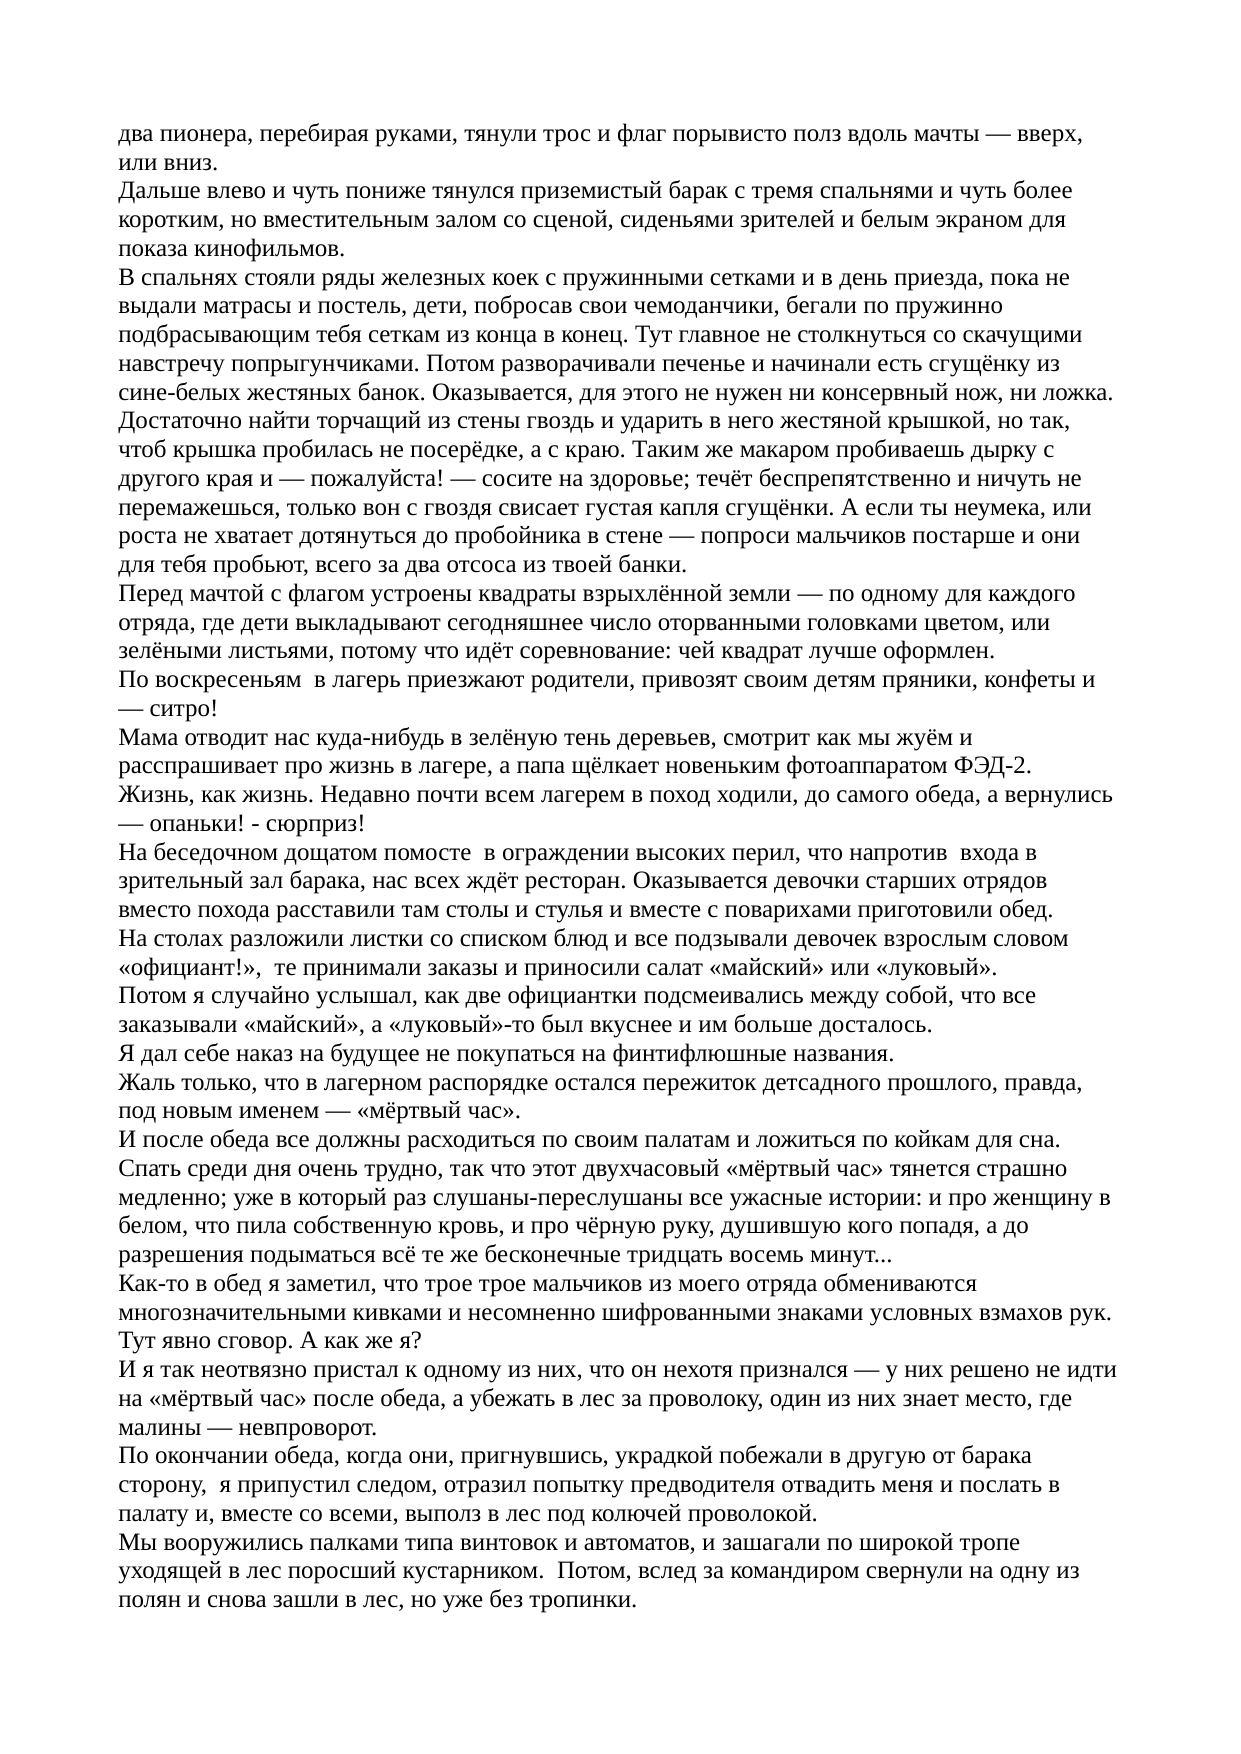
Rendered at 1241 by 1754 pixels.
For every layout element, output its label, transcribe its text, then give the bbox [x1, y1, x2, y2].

text Я дал себе наказ на будущее не покупаться на финтифлюшные названия. [118, 1038, 1122, 1067]
text Как-то в обед я заметил, что трое трое мальчиков из моего отряда обмениваются многозначительными кивками и несомненно шифрованными знаками условных взмахов рук. Тут явно сговор. А как же я? [118, 1268, 1122, 1354]
text На столах разложили листки со списком блюд и все подзывали девочек взрослым словом «официант!», те принимали заказы и приносили салат «майский» или «луковый». [118, 923, 1122, 981]
text Жаль только, что в лагерном распорядке остался пережиток детсадного прошлого, правда, под новым именем — «мёртвый час». [118, 1067, 1122, 1124]
text Дальше влево и чуть пониже тянулся приземистый барак с тремя спальнями и чуть более коротким, но вместительным залом со сценой, сиденьями зрителей и белым экраном для показа кинофильмов. [118, 176, 1122, 262]
text И после обеда все должны расходиться по своим палатам и ложиться по койкам для сна. [118, 1124, 1122, 1153]
text Жизнь, как жизнь. Недавно почти всем лагерем в поход ходили, до самого обеда, а вернулись — опаньки! - сюрприз! [118, 779, 1122, 837]
text два пионера, перебирая руками, тянули трос и флаг порывисто полз вдоль мачты — вверх, или вниз. [118, 118, 1122, 176]
text И я так неотвязно пристал к одному из них, что он нехотя признался — у них решено не идти на «мёртвый час» после обеда, а убежать в лес за проволоку, один из них знает место, где малины — невпроворот. [118, 1354, 1122, 1441]
text В спальнях стояли ряды железных коек с пружинными сетками и в день приезда, пока не выдали матрасы и постель, дети, побросав свои чемоданчики, бегали по пружинно подбрасывающим тебя сеткам из конца в конец. Тут главное не столкнуться со скачущими навстречу попрыгунчиками. Потом разворачивали печенье и начинали есть сгущёнку из сине-белых жестяных банок. Оказывается, для этого не нужен ни консервный нож, ни ложка. Достаточно найти торчащий из стены гвоздь и ударить в него жестяной крышкой, но так, чтоб крышка пробилась не посерёдке, а с краю. Таким же макаром пробиваешь дырку с другого края и — пожалуйста! — сосите на здоровье; течёт беспрепятственно и ничуть не перемажешься, только вон с гвоздя свисает густая капля сгущёнки. А если ты неумека, или роста не хватает дотянуться до пробойника в стене — попроси мальчиков постарше и они для тебя пробьют, всего за два отсоса из твоей банки. [118, 262, 1122, 578]
text Перед мачтой с флагом устроены квадраты взрыхлённой земли — по одному для каждого отряда, где дети выкладывают сегодняшнее число оторванными головками цветом, или зелёными листьями, потому что идёт соревнование: чей квадрат лучше оформлен. [118, 578, 1122, 664]
text По воскресеньям в лагерь приезжают родители, привозят своим детям пряники, конфеты и — ситро! [118, 664, 1122, 722]
text Потом я случайно услышал, как две официантки подсмеивались между собой, что все заказывали «майский», а «луковый»-то был вкуснее и им больше досталось. [118, 981, 1122, 1038]
text Мы вооружились палками типа винтовок и автоматов, и зашагали по широкой тропе уходящей в лес поросший кустарником. Потом, вслед за командиром свернули на одну из полян и снова зашли в лес, но уже без тропинки. [118, 1527, 1122, 1613]
text На беседочном дощатом помосте в ограждении высоких перил, что напротив входа в зрительный зал барака, нас всех ждёт ресторан. Оказывается девочки старших отрядов вместо похода расставили там столы и стулья и вместе с поварихами приготовили обед. [118, 837, 1122, 923]
text Мама отводит нас куда-нибудь в зелёную тень деревьев, смотрит как мы жуём и расспрашивает про жизнь в лагере, а папа щёлкает новеньким фотоаппаратом ФЭД-2. [118, 722, 1122, 779]
text По окончании обеда, когда они, пригнувшись, украдкой побежали в другую от барака сторону, я припустил следом, отразил попытку предводителя отвадить меня и послать в палату и, вместе со всеми, выполз в лес под колючей проволокой. [118, 1441, 1122, 1527]
text Спать среди дня очень трудно, так что этот двухчасовый «мёртвый час» тянется страшно медленно; уже в который раз слушаны-переслушаны все ужасные истории: и про женщину в белом, что пила собственную кровь, и про чёрную руку, душившую кого попадя, а до разрешения подыматься всё те же бесконечные тридцать восемь минут... [118, 1153, 1122, 1268]
